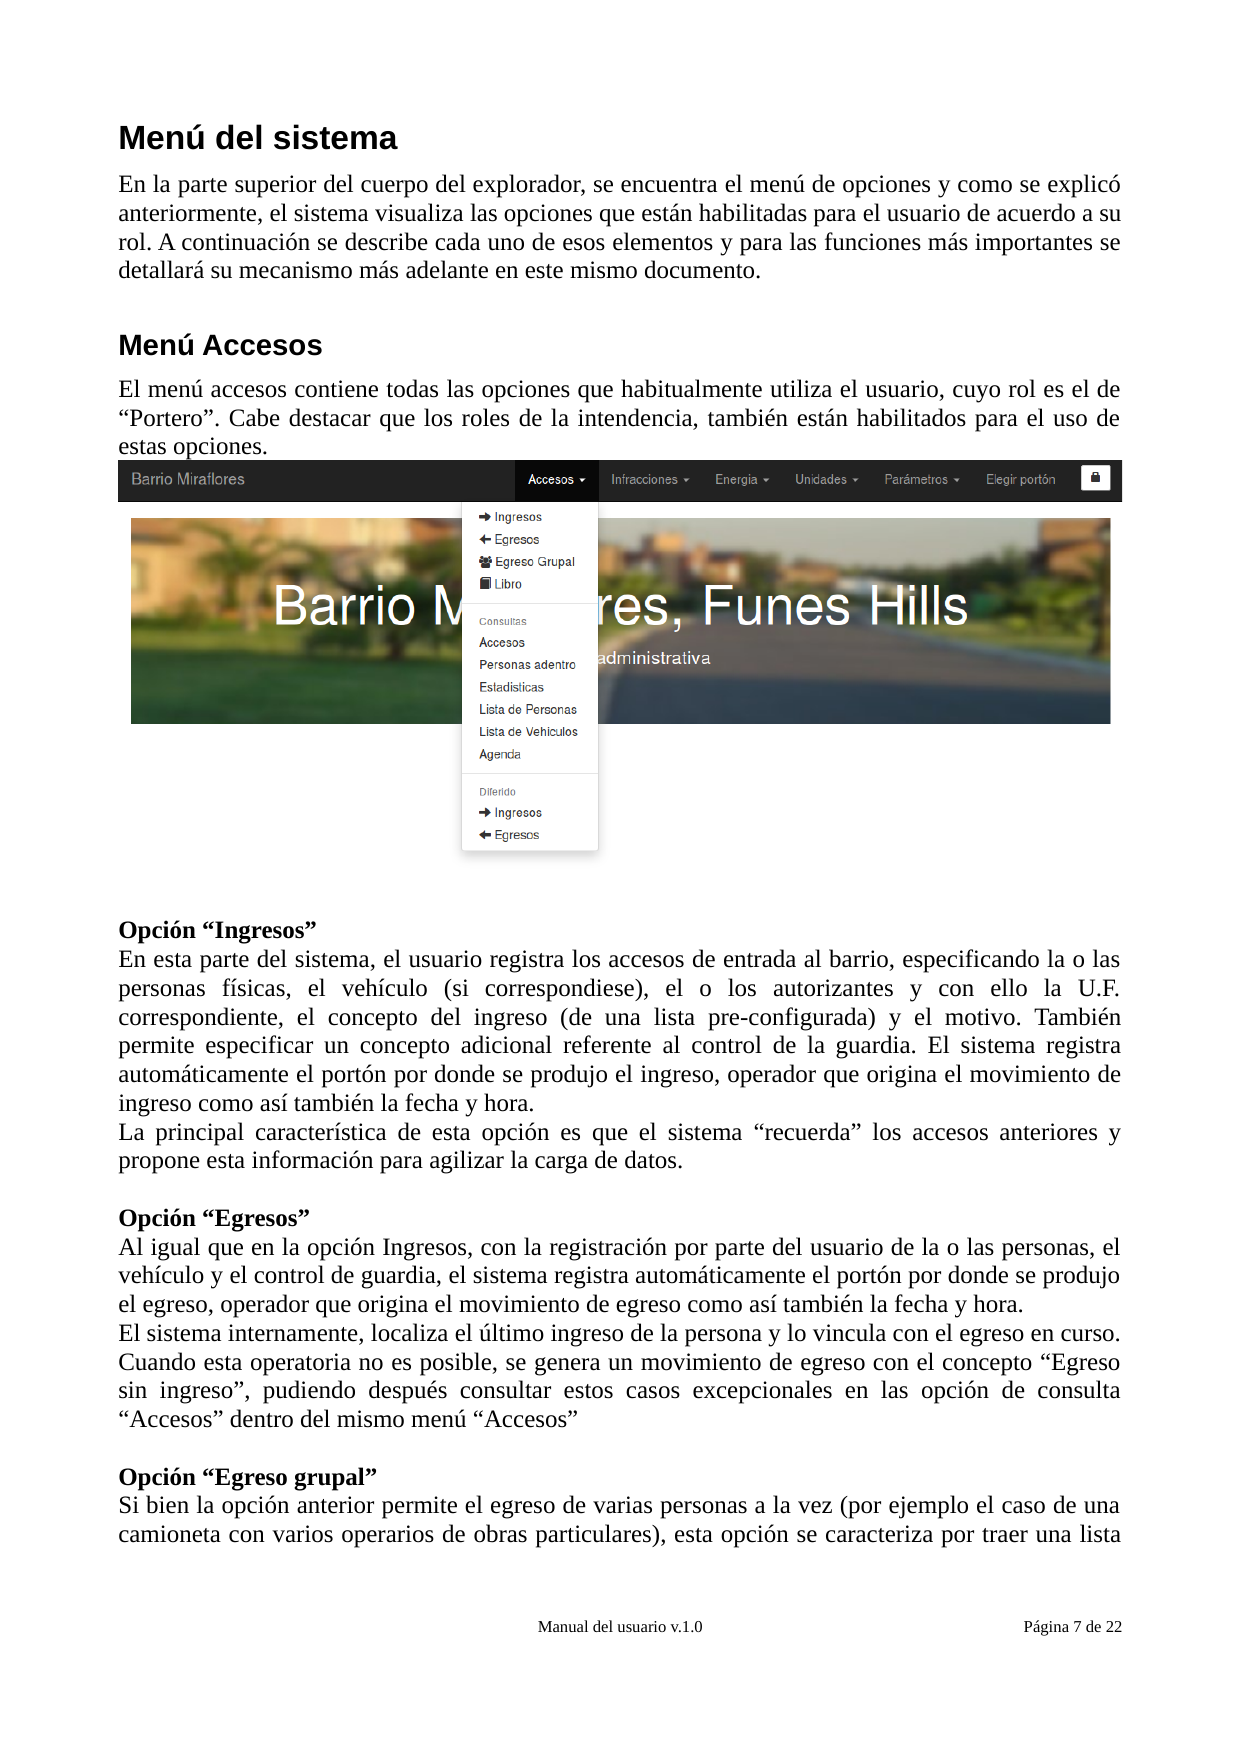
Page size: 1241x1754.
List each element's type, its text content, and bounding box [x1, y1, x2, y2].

subtitle Menú del sistema [118, 118, 1122, 157]
text El menú accesos contiene todas las opciones que habitualmente utiliza el usuario, cuyo rol es el de “Portero”. Cabe destacar que los roles de la intendencia, también están habilitados para el uso de estas opciones. [118, 374, 1122, 460]
text Al igual que en la opción Ingresos, con la registración por parte del usuario de la o las personas, el vehículo y el control de guardia, el sistema registra automáticamente el portón por donde se produjo el egreso, operador que origina el movimiento de egreso como así también la fecha y hora. [118, 1232, 1122, 1318]
text Si bien la opción anterior permite el egreso de varias personas a la vez (por ejemplo el caso de una camioneta con varios operarios de obras particulares), esta opción se caracteriza por traer una lista [118, 1490, 1122, 1548]
text El sistema internamente, localiza el último ingreso de la persona y lo vincula con el egreso en curso. Cuando esta operatoria no es posible, se genera un movimiento de egreso con el concepto “Egreso sin ingreso”, pudiendo después consultar estos casos excepcionales en las opción de consulta “Accesos” dentro del mismo menú “Accesos” [118, 1318, 1122, 1433]
text Opción “Egresos” [118, 1203, 1122, 1232]
picture [118, 460, 1123, 887]
text Opción “Egreso grupal” [118, 1462, 1122, 1490]
subtitle Menú Accesos [118, 328, 1122, 361]
text La principal característica de esta opción es que el sistema “recuerda” los accesos anteriores y propone esta información para agilizar la carga de datos. [118, 1117, 1122, 1174]
text Opción “Ingresos” [118, 915, 1122, 944]
text En la parte superior del cuerpo del explorador, se encuentra el menú de opciones y como se explicó anteriormente, el sistema visualiza las opciones que están habilitadas para el usuario de acuerdo a su rol. A continuación se describe cada uno de esos elementos y para las funciones más importantes se detallará su mecanismo más adelante en este mismo documento. [118, 169, 1122, 284]
text En esta parte del sistema, el usuario registra los accesos de entrada al barrio, especificando la o las personas físicas, el vehículo (si correspondiese), el o los autorizantes y con ello la U.F. correspondiente, el concepto del ingreso (de una lista pre-configurada) y el motivo. También permite especificar un concepto adicional referente al control de la guardia. El sistema registra automáticamente el portón por donde se produjo el ingreso, operador que origina el movimiento de ingreso como así también la fecha y hora. [118, 944, 1122, 1117]
